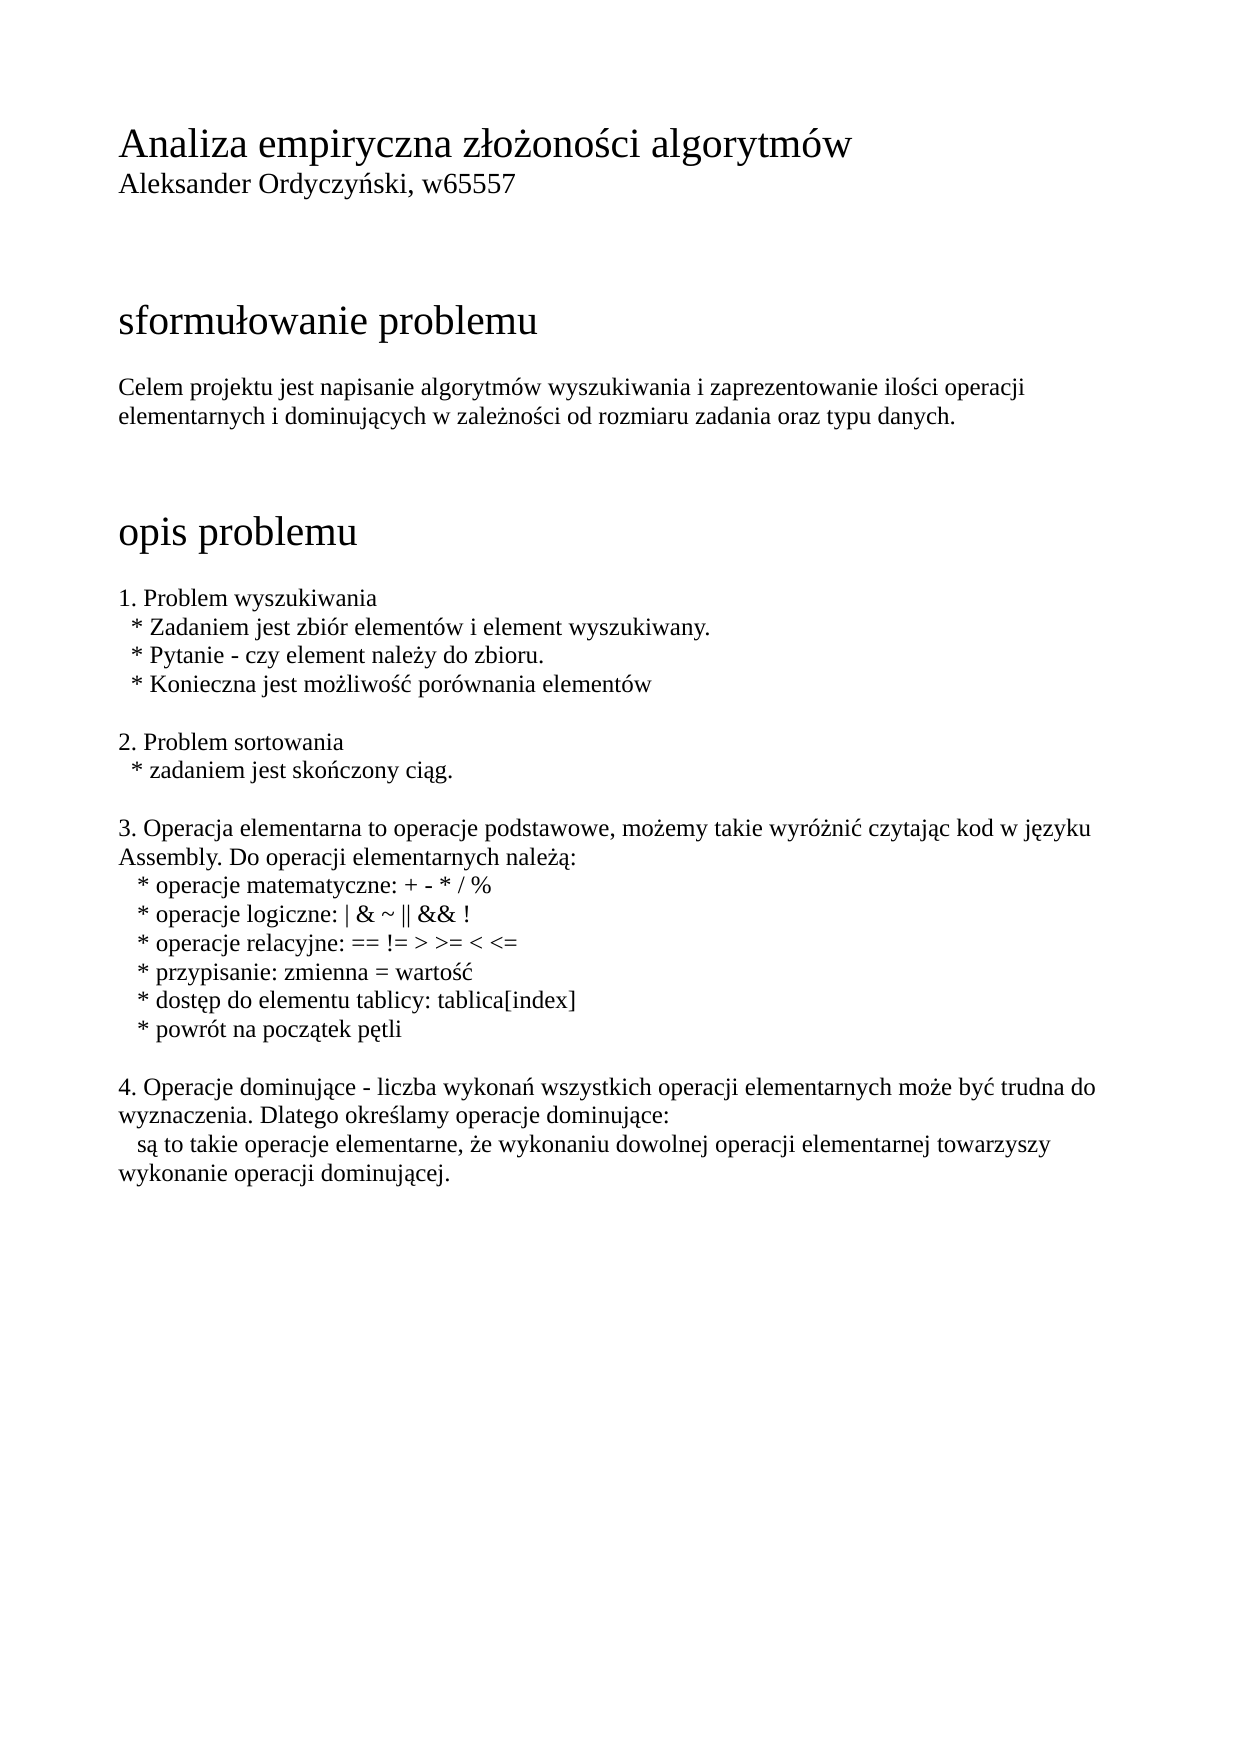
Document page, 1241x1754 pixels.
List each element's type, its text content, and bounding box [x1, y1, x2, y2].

text * przypisanie: zmienna = wartość [118, 957, 1122, 985]
text są to takie operacje elementarne, że wykonaniu dowolnej operacji elementarnej towarzyszy wykonanie operacji dominującej. [118, 1129, 1122, 1187]
text 2. Problem sortowania [118, 727, 1122, 755]
text opis problemu [118, 506, 1122, 554]
text * powrót na początek pętli [118, 1014, 1122, 1043]
text * operacje matematyczne: + - * / % [118, 870, 1122, 899]
text * dostęp do elementu tablicy: tablica[index] [118, 985, 1122, 1014]
text Analiza empiryczna złożoności algorytmów [118, 118, 1122, 166]
text Celem projektu jest napisanie algorytmów wyszukiwania i zaprezentowanie ilości operacji elementarnych i dominujących w zależności od rozmiaru zadania oraz typu danych. [118, 372, 1122, 429]
text * Pytanie - czy element należy do zbioru. [118, 640, 1122, 669]
text Aleksander Ordyczyński, w65557 [118, 166, 1122, 199]
text * operacje logiczne: | & ~ || && ! [118, 899, 1122, 928]
text sformułowanie problemu [118, 295, 1122, 343]
text 3. Operacja elementarna to operacje podstawowe, możemy takie wyróżnić czytając kod w języku Assembly. Do operacji elementarnych należą: [118, 813, 1122, 870]
text * Zadaniem jest zbiór elementów i element wyszukiwany. [118, 612, 1122, 640]
text * operacje relacyjne: == != > >= < <= [118, 928, 1122, 957]
text * zadaniem jest skończony ciąg. [118, 755, 1122, 784]
text 4. Operacje dominujące - liczba wykonań wszystkich operacji elementarnych może być trudna do wyznaczenia. Dlatego określamy operacje dominujące: [118, 1072, 1122, 1129]
text 1. Problem wyszukiwania [118, 583, 1122, 612]
text * Konieczna jest możliwość porównania elementów [118, 669, 1122, 698]
